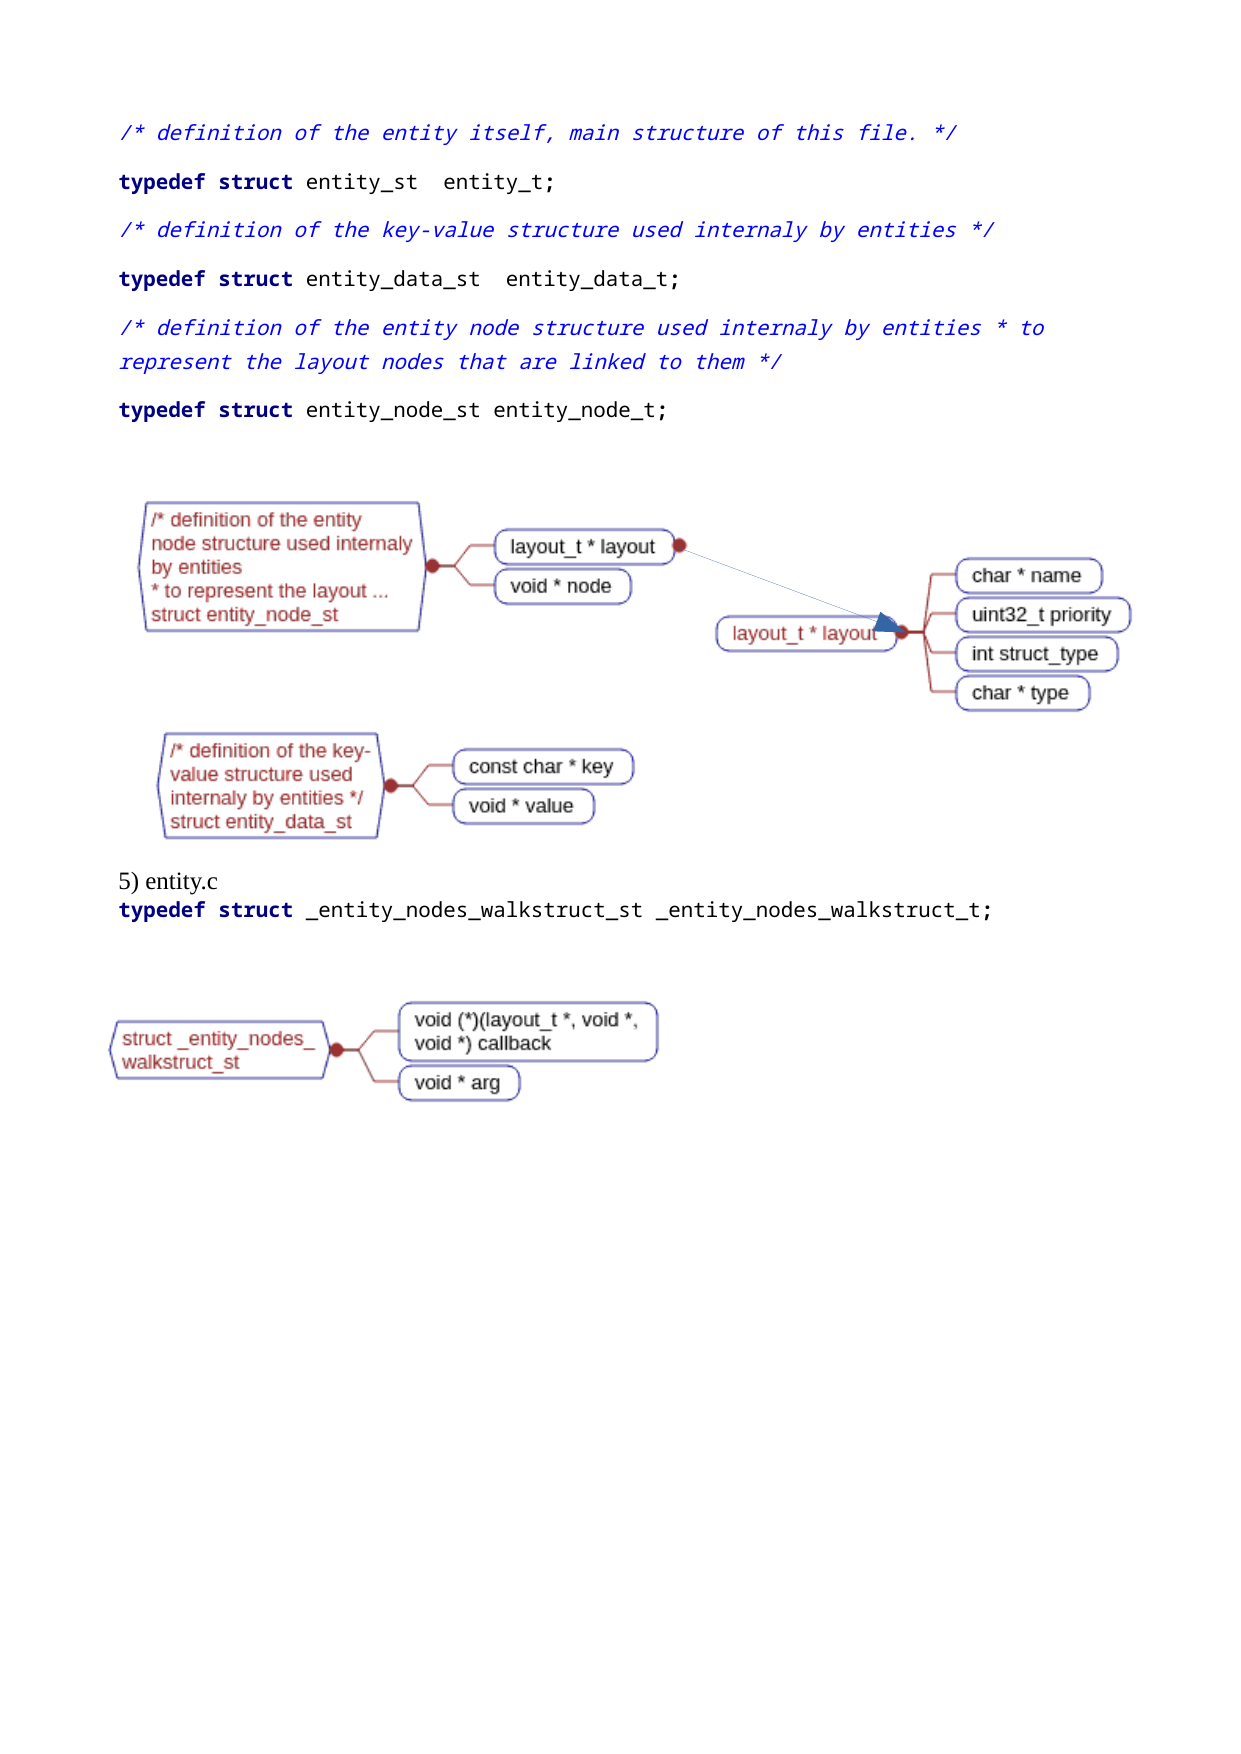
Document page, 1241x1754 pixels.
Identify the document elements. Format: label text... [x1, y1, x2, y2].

picture [147, 723, 643, 849]
text /* definition of the key-value structure used internaly by entities */ [118, 215, 1122, 244]
picture [99, 992, 667, 1110]
text typedef struct entity_node_st entity_node_t; [118, 395, 1122, 424]
picture [706, 548, 1140, 720]
text /* definition of the entity node structure used internaly by entities * to represent the layout nodes that are linked to them */ [118, 313, 1122, 375]
text 5) entity.c [118, 866, 1122, 895]
text /* definition of the entity itself, main structure of this file. */ [118, 118, 1122, 147]
picture [128, 492, 700, 642]
text typedef struct entity_st entity_t; [118, 167, 1122, 195]
text typedef struct entity_data_st entity_data_t; [118, 264, 1122, 292]
text typedef struct _entity_nodes_walkstruct_st _entity_nodes_walkstruct_t; [118, 895, 1122, 924]
